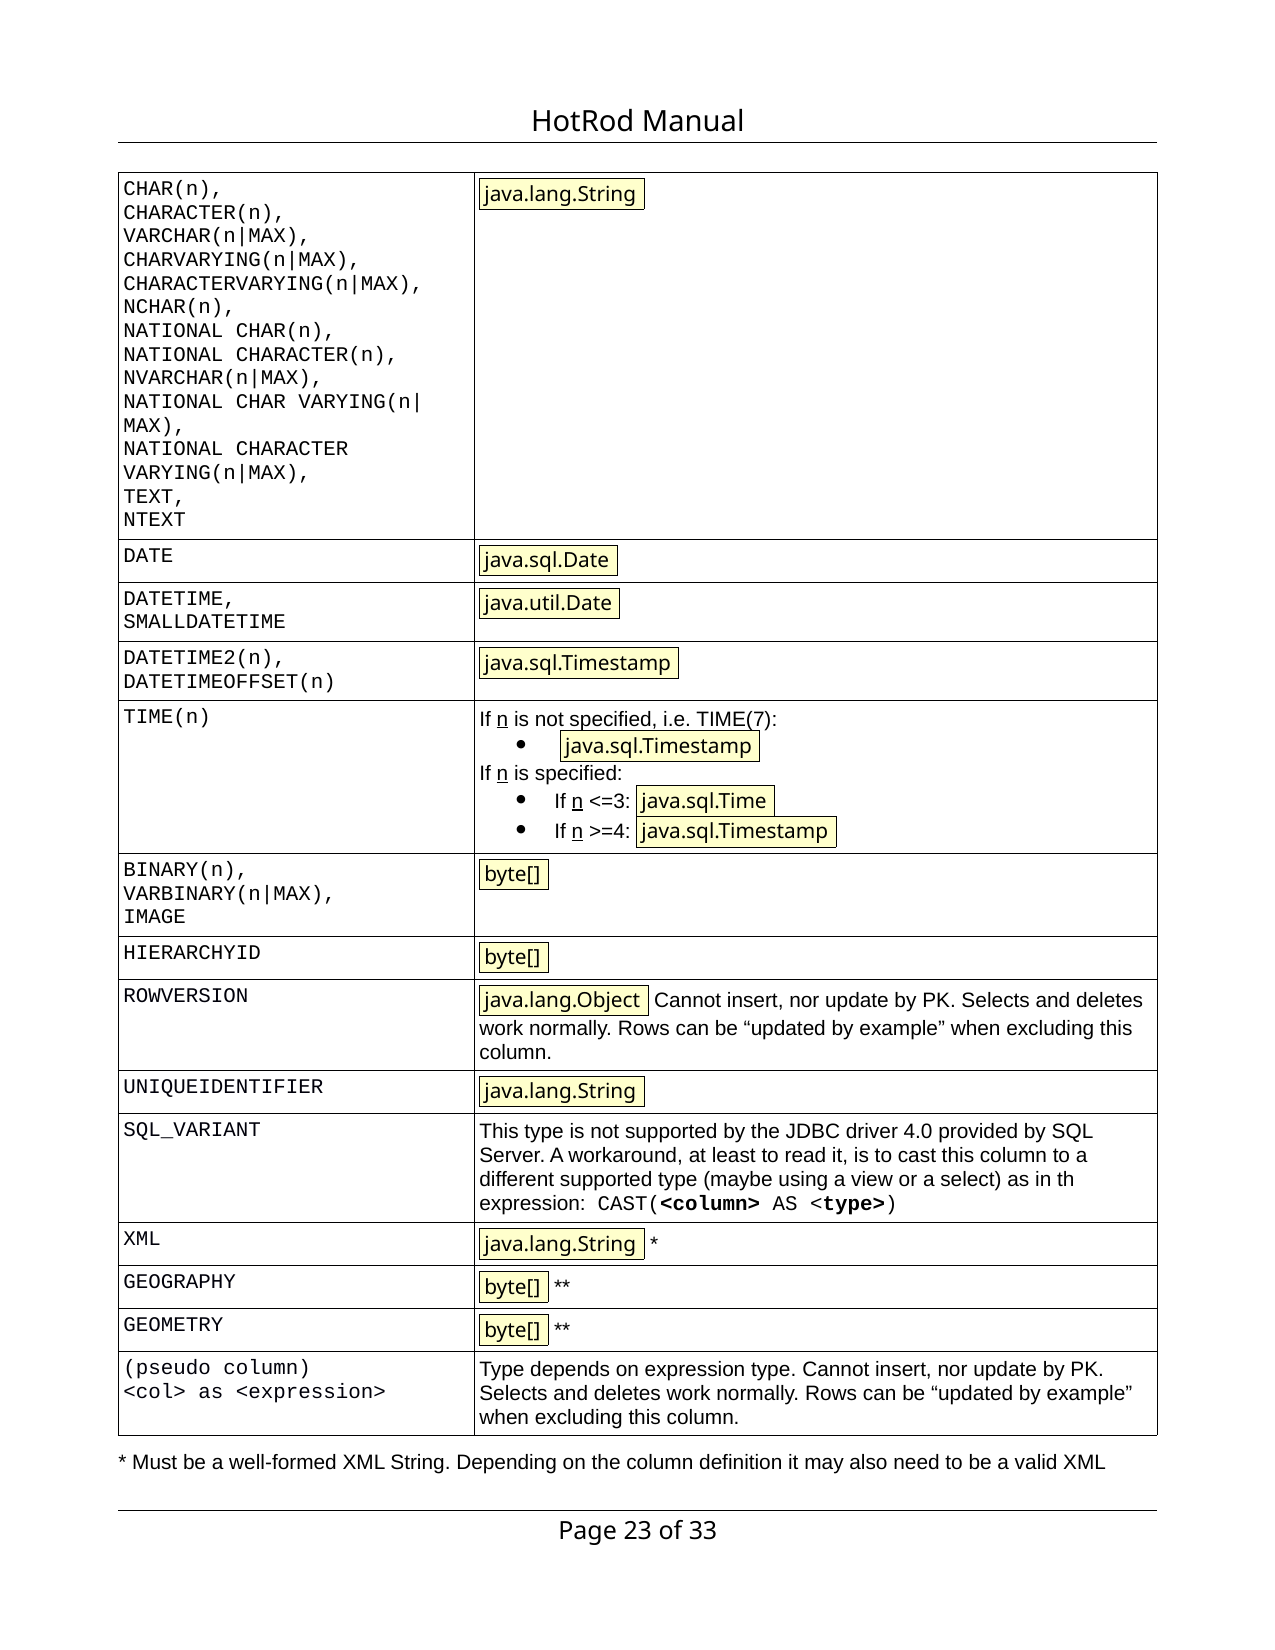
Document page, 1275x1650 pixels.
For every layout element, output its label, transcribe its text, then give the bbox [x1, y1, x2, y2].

table_cell GEOMETRY [119, 1309, 474, 1351]
table_cell HIERARCHYID [119, 937, 474, 979]
table_cell java.lang.String [475, 1071, 1157, 1112]
table_cell java.lang.String * [475, 1223, 1157, 1265]
table_cell byte[] [475, 937, 1157, 979]
table_cell java.util.Date [475, 583, 1157, 641]
table_cell CHAR(n), CHARACTER(n), VARCHAR(n|MAX), CHARVARYING(n|MAX), CHARACTERVARYING(n|MAX), NCHAR(n), NATIONAL CHAR(n), NATIONAL CHARACTER(n), NVARCHAR(n|MAX), NATIONAL CHAR VARYING(n|MAX), NATIONAL CHARACTER VARYING(n|MAX), TEXT, NTEXT [119, 173, 474, 539]
table_cell This type is not supported by the JDBC driver 4.0 provided by SQL Server. A workaround, at least to read it, is to cast this column to a different supported type (maybe using a view or a select) as in th expression: CAST(<column> AS <type>) [475, 1114, 1157, 1222]
table_cell If n is not specified, i.e. TIME(7): java.sql.Timestamp If n is specified: If n <=3: java.sql.Time If n >=4: java.sql.Timestamp [475, 701, 1157, 853]
table_cell DATETIME, SMALLDATETIME [119, 583, 474, 641]
table_cell XML [119, 1223, 474, 1265]
table_cell java.sql.Timestamp [475, 642, 1157, 700]
table_cell byte[] [475, 854, 1157, 936]
table_cell Type depends on expression type. Cannot insert, nor update by PK. Selects and deletes work normally. Rows can be “updated by example” when excluding this column. [475, 1352, 1157, 1435]
table_cell TIME(n) [119, 701, 474, 853]
table_cell DATETIME2(n), DATETIMEOFFSET(n) [119, 642, 474, 700]
table_cell DATE [119, 540, 474, 582]
table_cell UNIQUEIDENTIFIER [119, 1071, 474, 1112]
text * Must be a well-formed XML String. Depending on the column definition it may also need to be a valid XML [118, 1449, 1157, 1473]
table_cell SQL_VARIANT [119, 1114, 474, 1222]
table_cell GEOGRAPHY [119, 1266, 474, 1308]
table_cell BINARY(n), VARBINARY(n|MAX), IMAGE [119, 854, 474, 936]
table_cell java.sql.Date [475, 540, 1157, 582]
table_cell ROWVERSION [119, 980, 474, 1069]
table_cell java.lang.String [475, 173, 1157, 539]
table_cell byte[] ** [475, 1266, 1157, 1308]
table_cell (pseudo column) <col> as <expression> [119, 1352, 474, 1435]
table_cell byte[] ** [475, 1309, 1157, 1351]
table_cell java.lang.Object Cannot insert, nor update by PK. Selects and deletes work normally. Rows can be “updated by example” when excluding this column. [475, 980, 1157, 1069]
